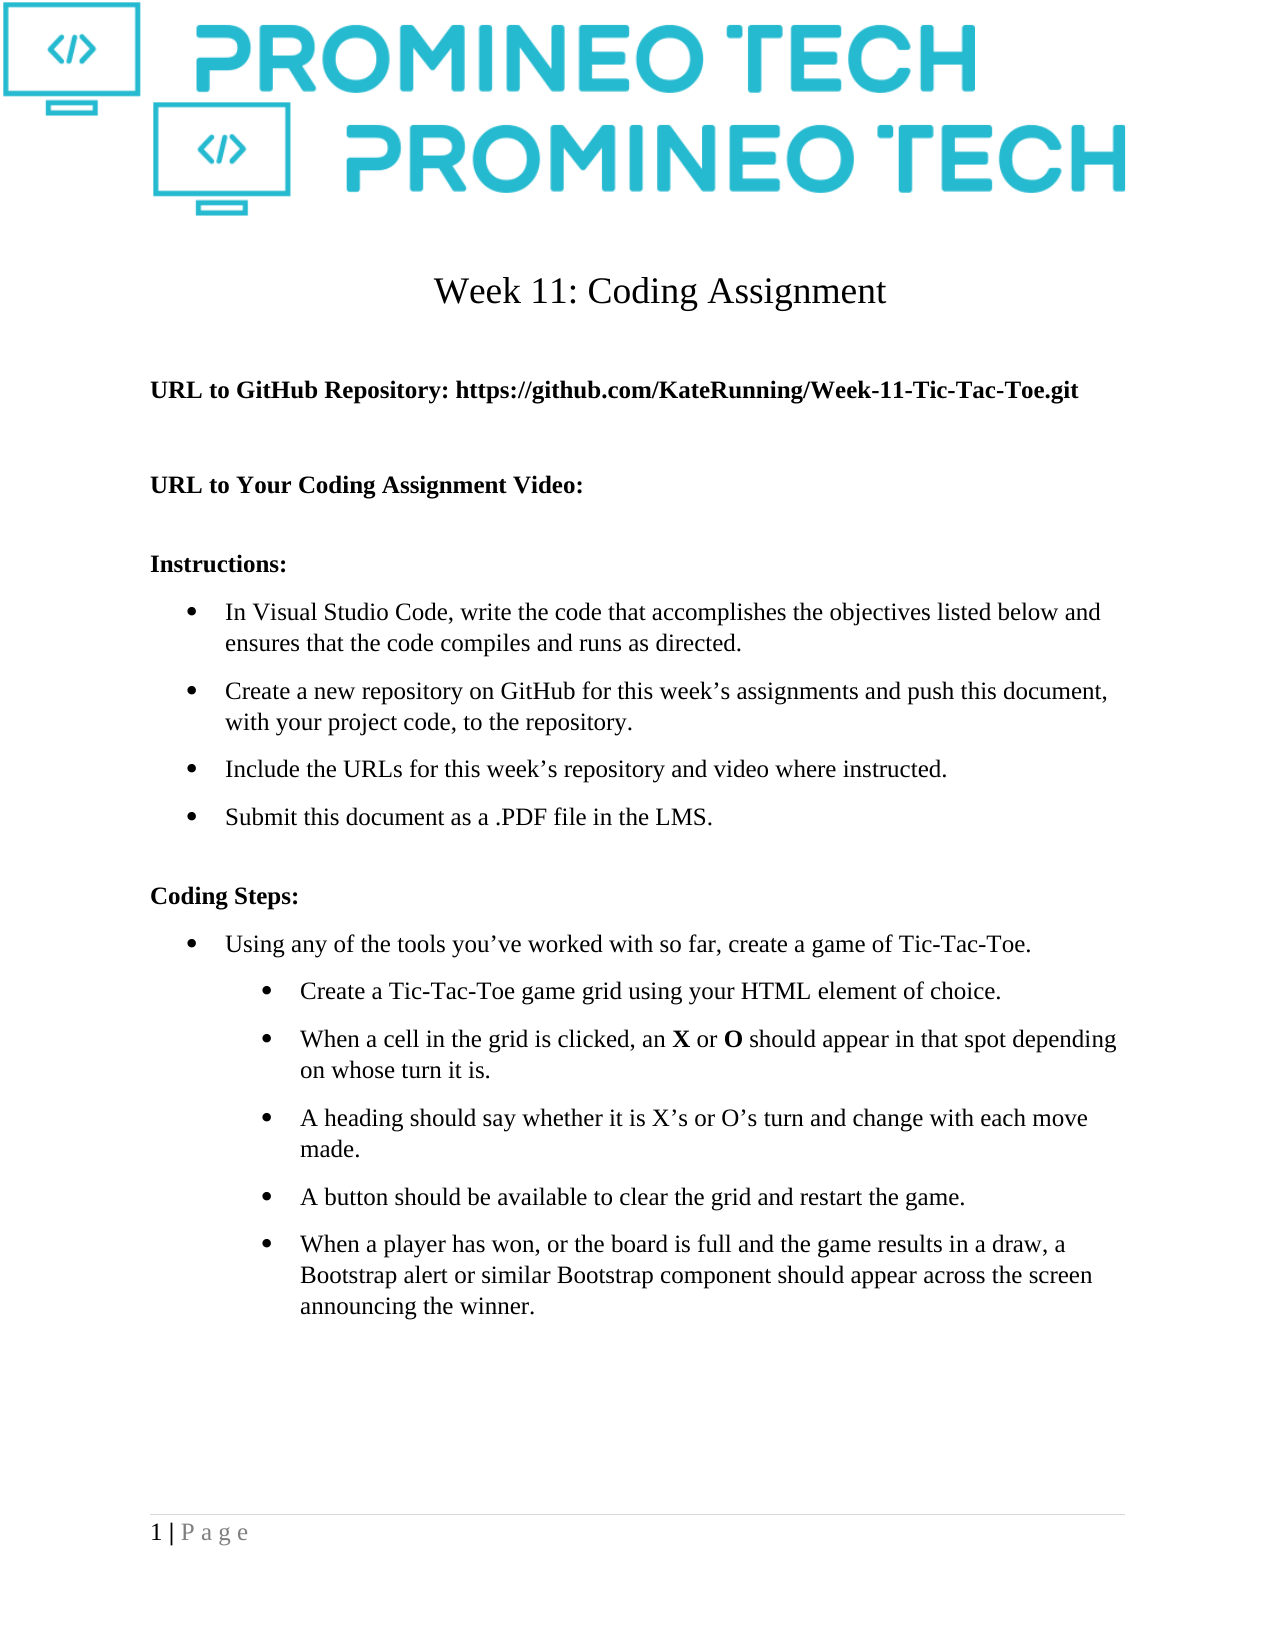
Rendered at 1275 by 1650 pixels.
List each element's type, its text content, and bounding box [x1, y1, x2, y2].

list A heading should say whether it is X’s or O’s turn and change with each move made. [262, 1103, 1125, 1163]
list When a cell in the grid is clicked, an X or O should appear in that spot depending on whose turn it is. [262, 1024, 1125, 1084]
list Using any of the tools you’ve worked with so far, create a game of Tic-Tac-Toe. [187, 929, 1125, 957]
list Submit this document as a .PDF file in the LMS. [187, 802, 1125, 862]
picture [0, 0, 1125, 219]
list In Visual Studio Code, write the code that accomplishes the objectives listed below and ensures that the code compiles and runs as directed. [187, 597, 1125, 657]
list Create a Tic-Tac-Toe game grid using your HTML element of choice. [262, 976, 1125, 1005]
list When a player has won, or the board is full and the game results in a draw, a Bootstrap alert or similar Bootstrap component should appear across the screen announcing the winner. [262, 1229, 1125, 1351]
text URL to GitHub Repository: https://github.com/KateRunning/Week-11-Tic-Tac-Toe.git [150, 344, 1125, 404]
text Coding Steps: [150, 881, 1125, 910]
list Create a new repository on GitHub for this week’s assignments and push this document, with your project code, to the repository. [187, 676, 1125, 736]
list Include the URLs for this week’s repository and video where instructed. [187, 754, 1125, 783]
list A button should be available to clear the grid and restart the game. [262, 1182, 1125, 1210]
text URL to Your Coding Assignment Video: [150, 471, 1125, 530]
text Instructions: [150, 549, 1125, 578]
